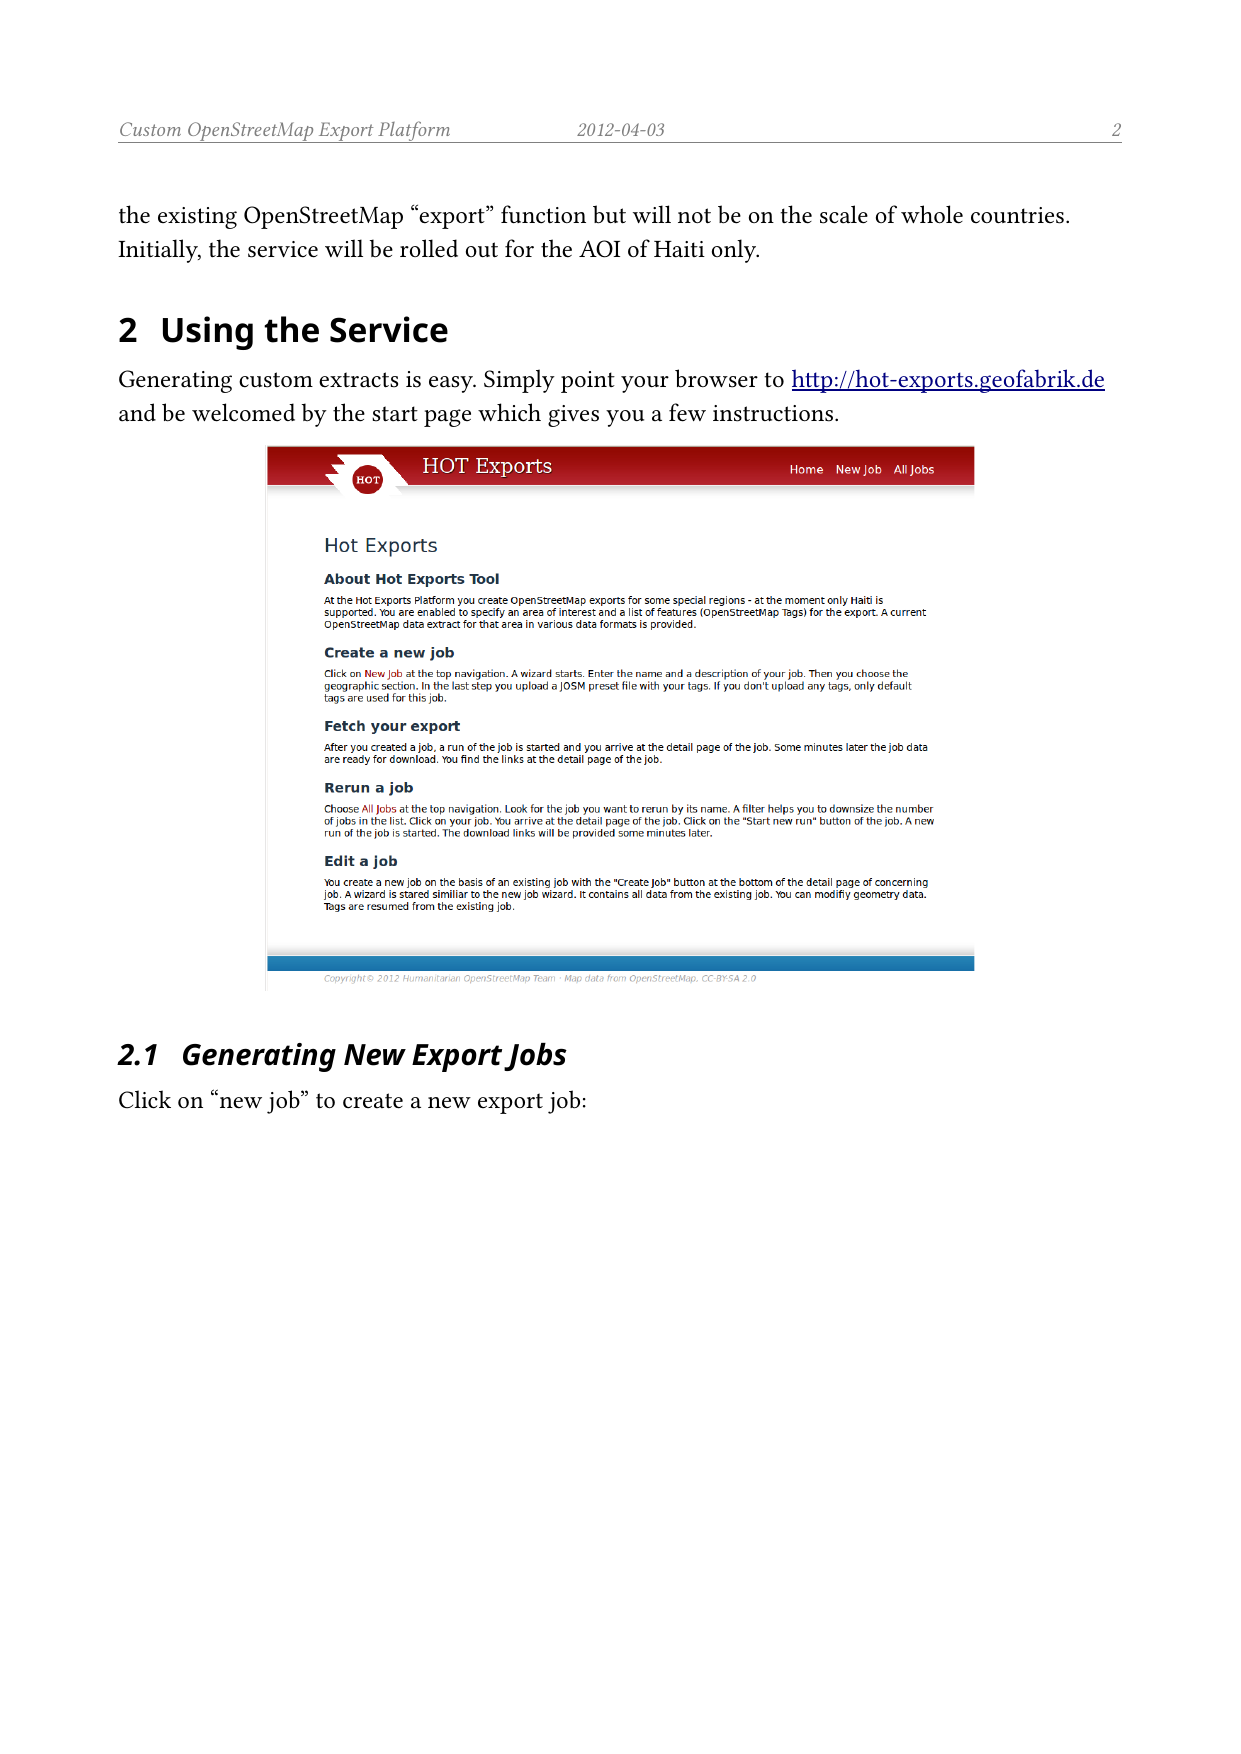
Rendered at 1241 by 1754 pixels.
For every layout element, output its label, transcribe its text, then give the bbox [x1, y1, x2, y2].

text the existing OpenStreetMap “export” function but will not be on the scale of whole countries. Initially, the service will be rolled out for the AOI of Haiti only. [118, 201, 1122, 263]
text Click on “new job” to create a new export job: [118, 1086, 1122, 1114]
picture [265, 445, 975, 991]
subtitle Generating New Export Jobs [118, 1034, 1122, 1073]
text Generating custom extracts is easy. Simply point your browser to http://hot-exports.geofabrik.de and be welcomed by the start page which gives you a few instructions. [118, 365, 1122, 427]
subtitle Using the Service [118, 307, 1122, 352]
